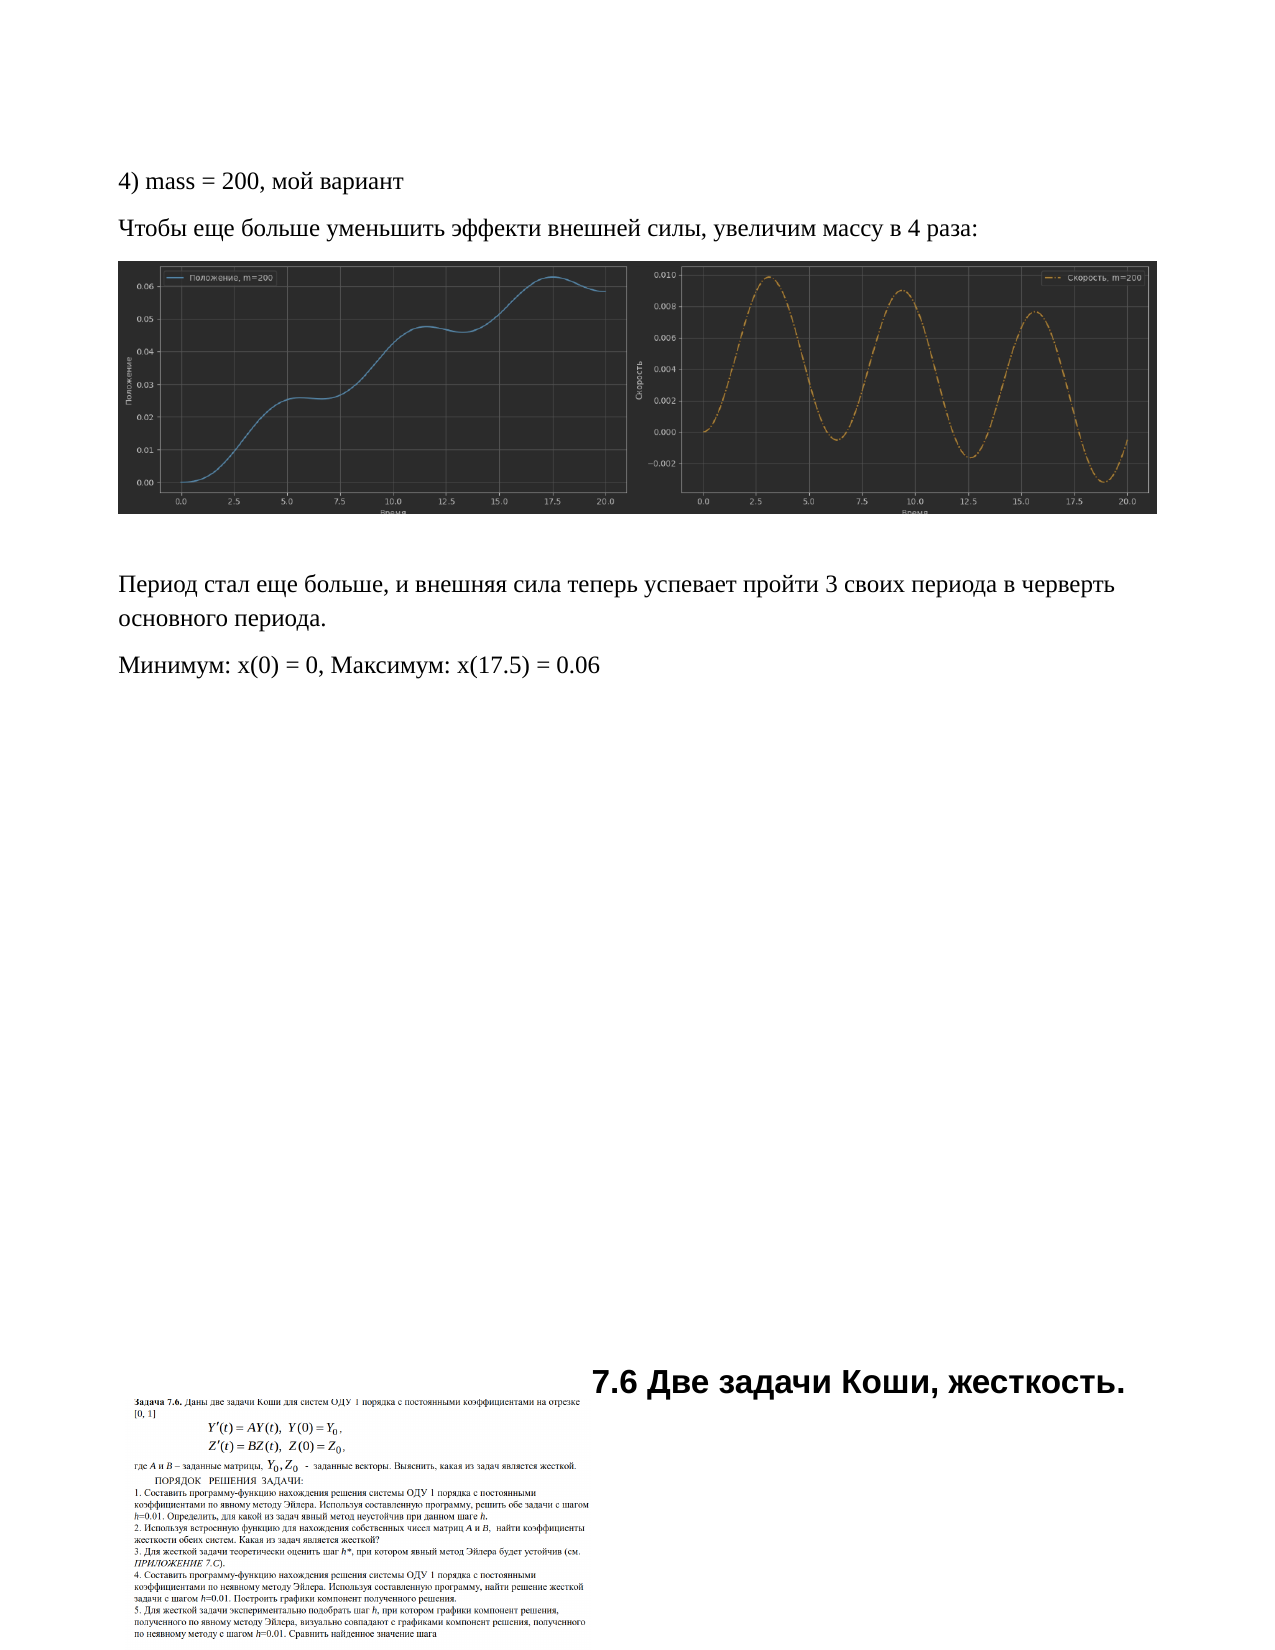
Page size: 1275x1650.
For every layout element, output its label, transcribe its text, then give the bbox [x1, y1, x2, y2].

text Период стал еще больше, и внешняя сила теперь успевает пройти 3 своих периода в черверть основного периода. [118, 514, 1157, 631]
text 4) mass = 200, мой вариант [118, 166, 1157, 194]
text Минимум: x(0) = 0, Максимум: x(17.5) = 0.06 [118, 650, 1157, 679]
picture [125, 1399, 592, 1650]
text Чтобы еще больше уменьшить эффекти внешней силы, увеличим массу в 4 раза: [118, 213, 1157, 242]
text [592, 1413, 1157, 1454]
subtitle 7.6 Две задачи Коши, жесткость. [118, 1362, 1157, 1400]
picture [118, 261, 1157, 514]
